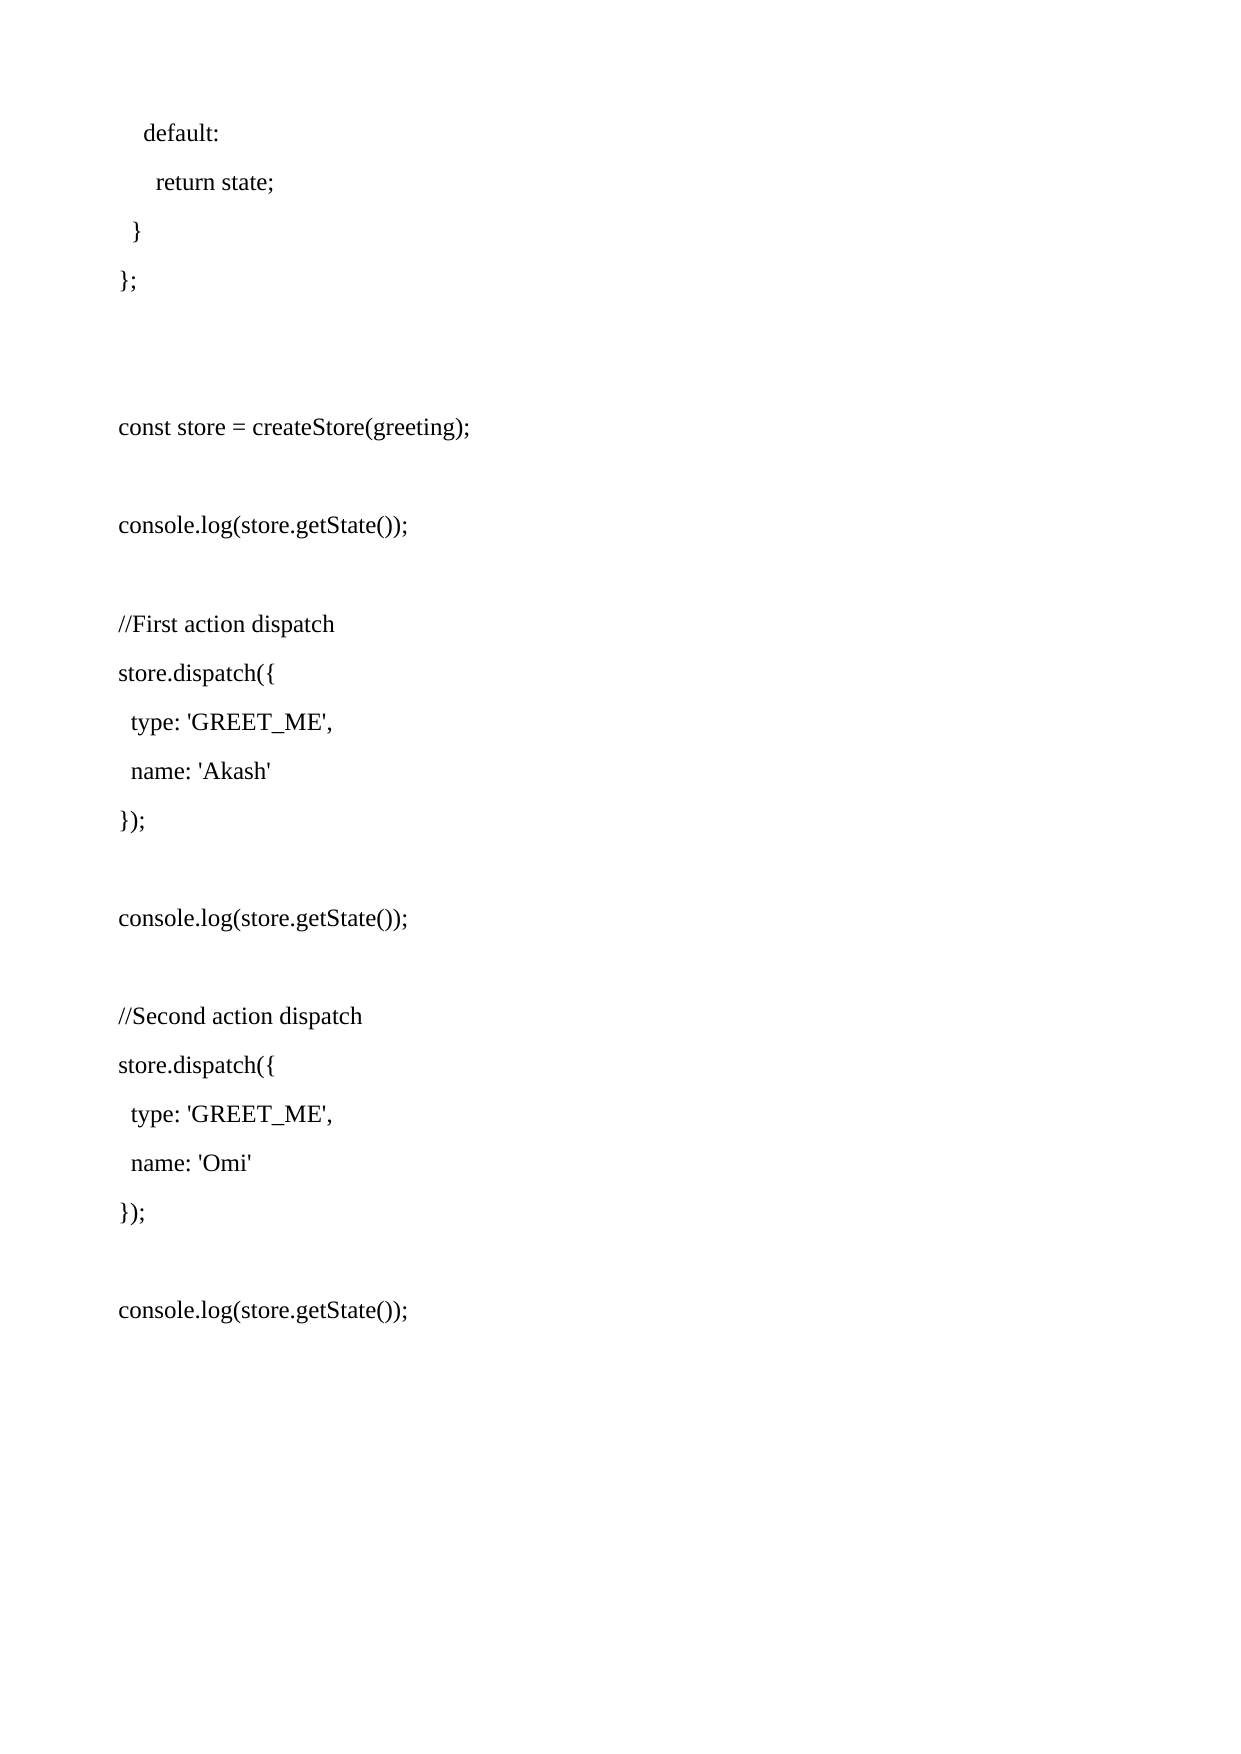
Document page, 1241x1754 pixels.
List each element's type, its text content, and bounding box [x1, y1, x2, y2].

text } [118, 216, 1122, 245]
text }; [118, 265, 1122, 294]
text type: 'GREET_ME', [118, 707, 1122, 736]
text return state; [118, 167, 1122, 196]
text //Second action dispatch [118, 1001, 1122, 1030]
text store.dispatch({ [118, 658, 1122, 687]
text console.log(store.getState()); [118, 511, 1122, 539]
text name: 'Akash' [118, 756, 1122, 785]
text }); [118, 805, 1122, 834]
text }); [118, 1197, 1122, 1226]
text console.log(store.getState()); [118, 1296, 1122, 1324]
text type: 'GREET_ME', [118, 1099, 1122, 1128]
text default: [118, 118, 1122, 147]
text name: 'Omi' [118, 1148, 1122, 1177]
text store.dispatch({ [118, 1050, 1122, 1079]
text const store = createStore(greeting); [118, 412, 1122, 441]
text console.log(store.getState()); [118, 903, 1122, 932]
text //First action dispatch [118, 609, 1122, 637]
